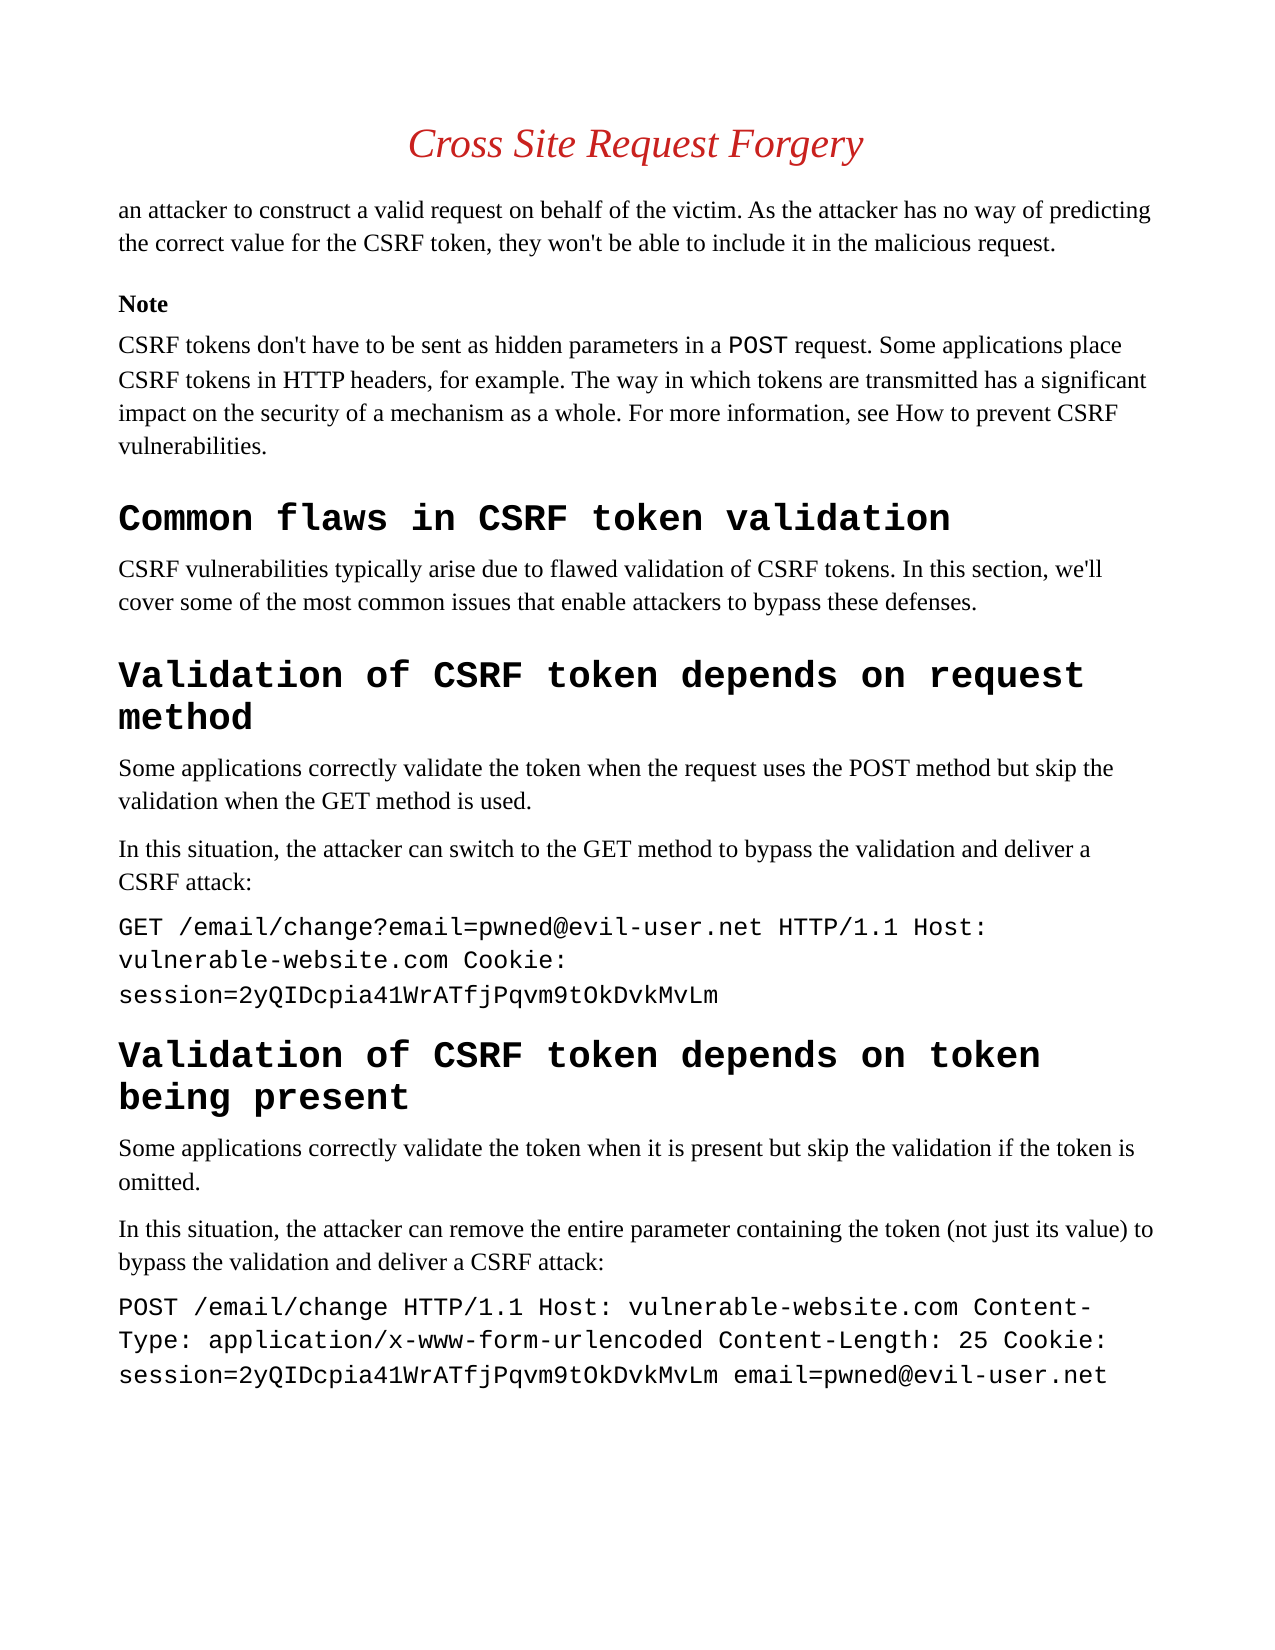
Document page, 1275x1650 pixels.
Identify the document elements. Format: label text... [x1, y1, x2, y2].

text Some applications correctly validate the token when the request uses the POST method but skip the validation when the GET method is used. [118, 753, 1157, 815]
text an attacker to construct a valid request on behalf of the victim. As the attacker has no way of predicting the correct value for the CSRF token, they won't be able to include it in the malicious request. [118, 196, 1157, 257]
text CSRF tokens don't have to be sent as hidden parameters in a POST request. Some applications place CSRF tokens in HTTP headers, for example. The way in which tokens are transmitted has a significant impact on the security of a mechanism as a whole. For more information, see How to prevent CSRF vulnerabilities. [118, 330, 1157, 460]
text Some applications correctly validate the token when it is present but skip the validation if the token is omitted. [118, 1133, 1157, 1195]
subtitle Common flaws in CSRF token validation [118, 499, 1157, 542]
text CSRF vulnerabilities typically arise due to flawed validation of CSRF tokens. In this section, we'll cover some of the most common issues that enable attackers to bypass these defenses. [118, 554, 1157, 616]
subtitle Note [118, 289, 1157, 317]
subtitle Validation of CSRF token depends on token being present [118, 1036, 1157, 1121]
text In this situation, the attacker can remove the entire parameter containing the token (not just its value) to bypass the validation and deliver a CSRF attack: [118, 1214, 1157, 1276]
text In this situation, the attacker can switch to the GET method to bypass the validation and deliver a CSRF attack: [118, 834, 1157, 896]
text POST /email/change HTTP/1.1 Host: vulnerable-website.com Content-Type: application/x-www-form-urlencoded Content-Length: 25 Cookie: session=2yQIDcpia41WrATfjPqvm9tOkDvkMvLm email=pwned@evil-user.net [118, 1295, 1157, 1391]
text GET /email/change?email=pwned@evil-user.net HTTP/1.1 Host: vulnerable-website.com Cookie: session=2yQIDcpia41WrATfjPqvm9tOkDvkMvLm [118, 915, 1157, 1011]
subtitle Validation of CSRF token depends on request method [118, 656, 1157, 741]
